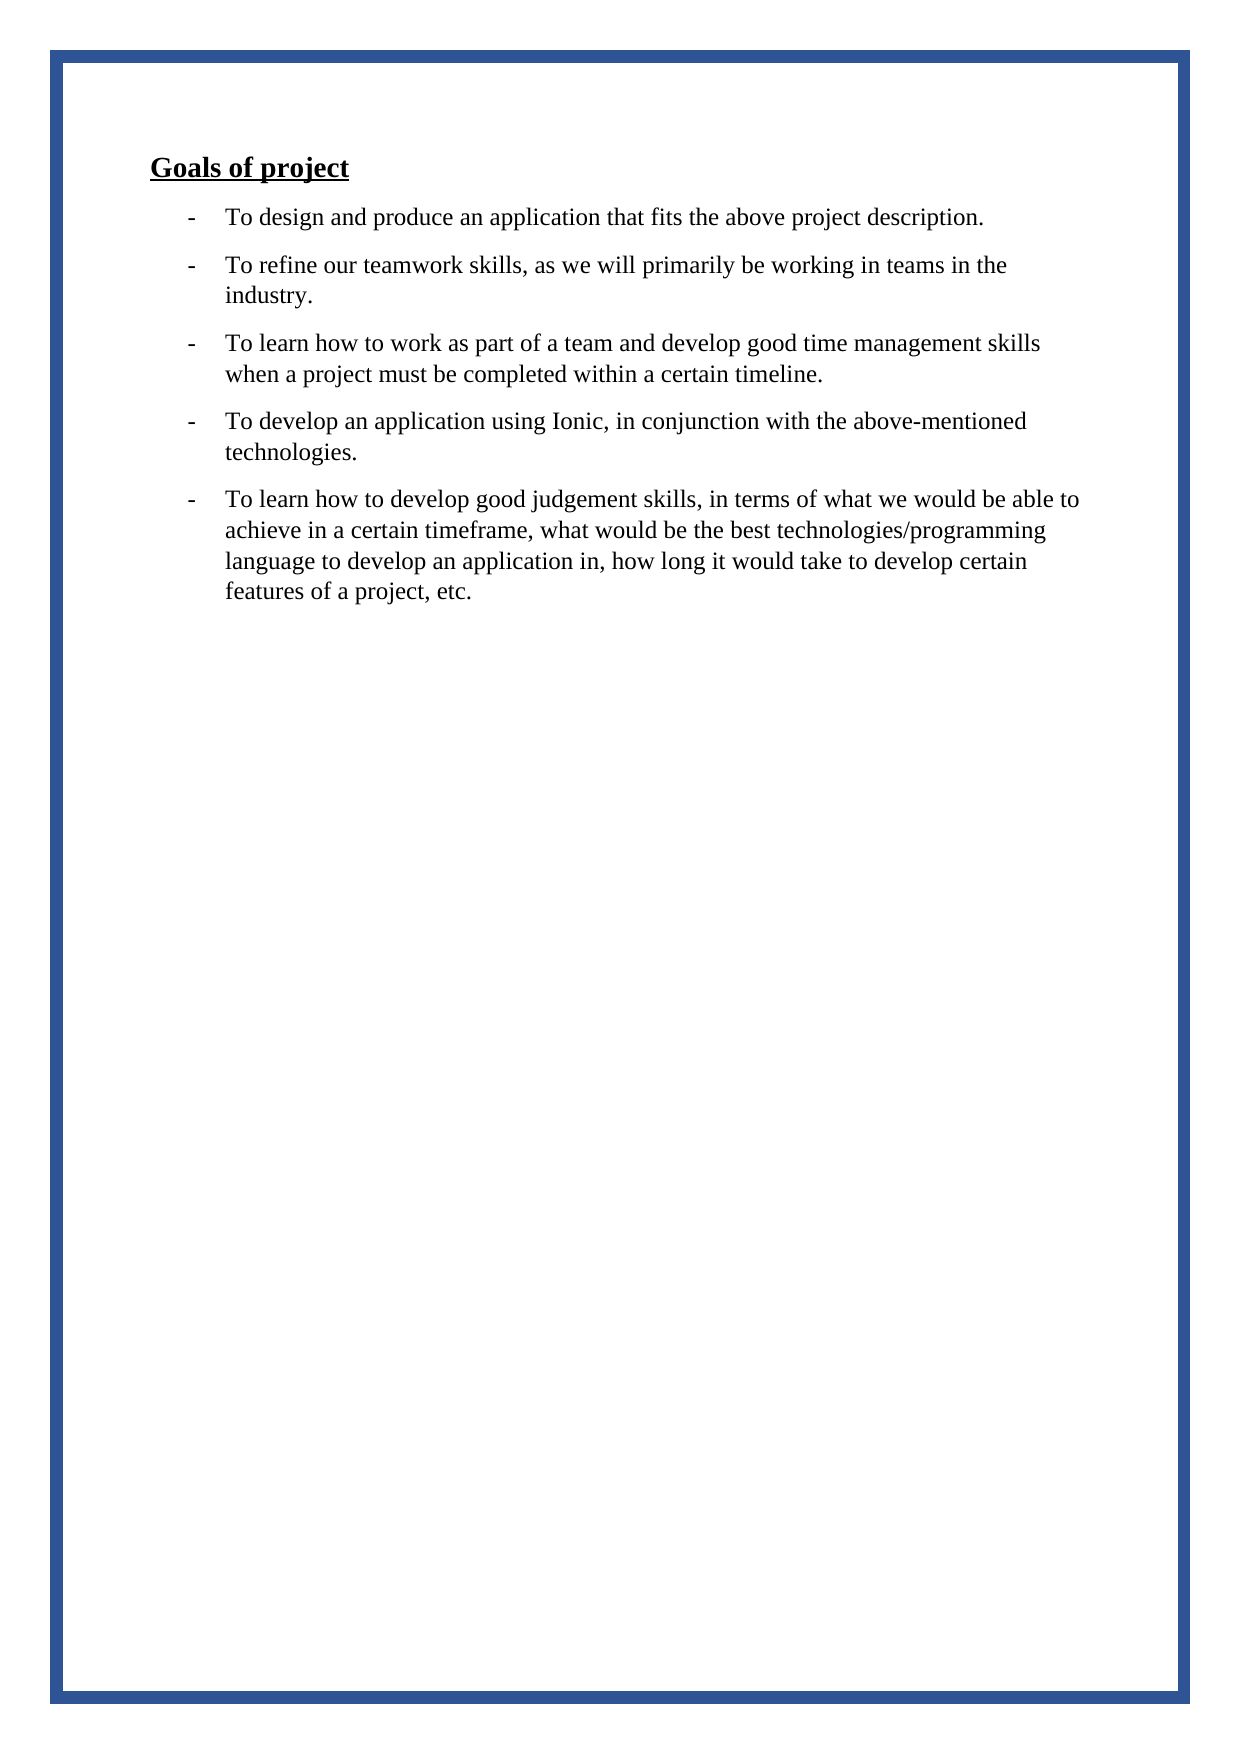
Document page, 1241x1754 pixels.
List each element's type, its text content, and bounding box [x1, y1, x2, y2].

list To learn how to develop good judgement skills, in terms of what we would be able to achieve in a certain timeframe, what would be the best technologies/programming language to develop an application in, how long it would take to develop certain features of a project, etc. [187, 484, 1090, 605]
list To learn how to work as part of a team and develop good time management skills when a project must be completed within a certain timeline. [187, 328, 1090, 387]
list To design and produce an application that fits the above project description. [187, 202, 1090, 231]
list To develop an application using Ionic, in conjunction with the above-mentioned technologies. [187, 406, 1090, 466]
text Goals of project [150, 150, 1090, 183]
list To refine our teamwork skills, as we will primarily be working in teams in the industry. [187, 250, 1090, 309]
